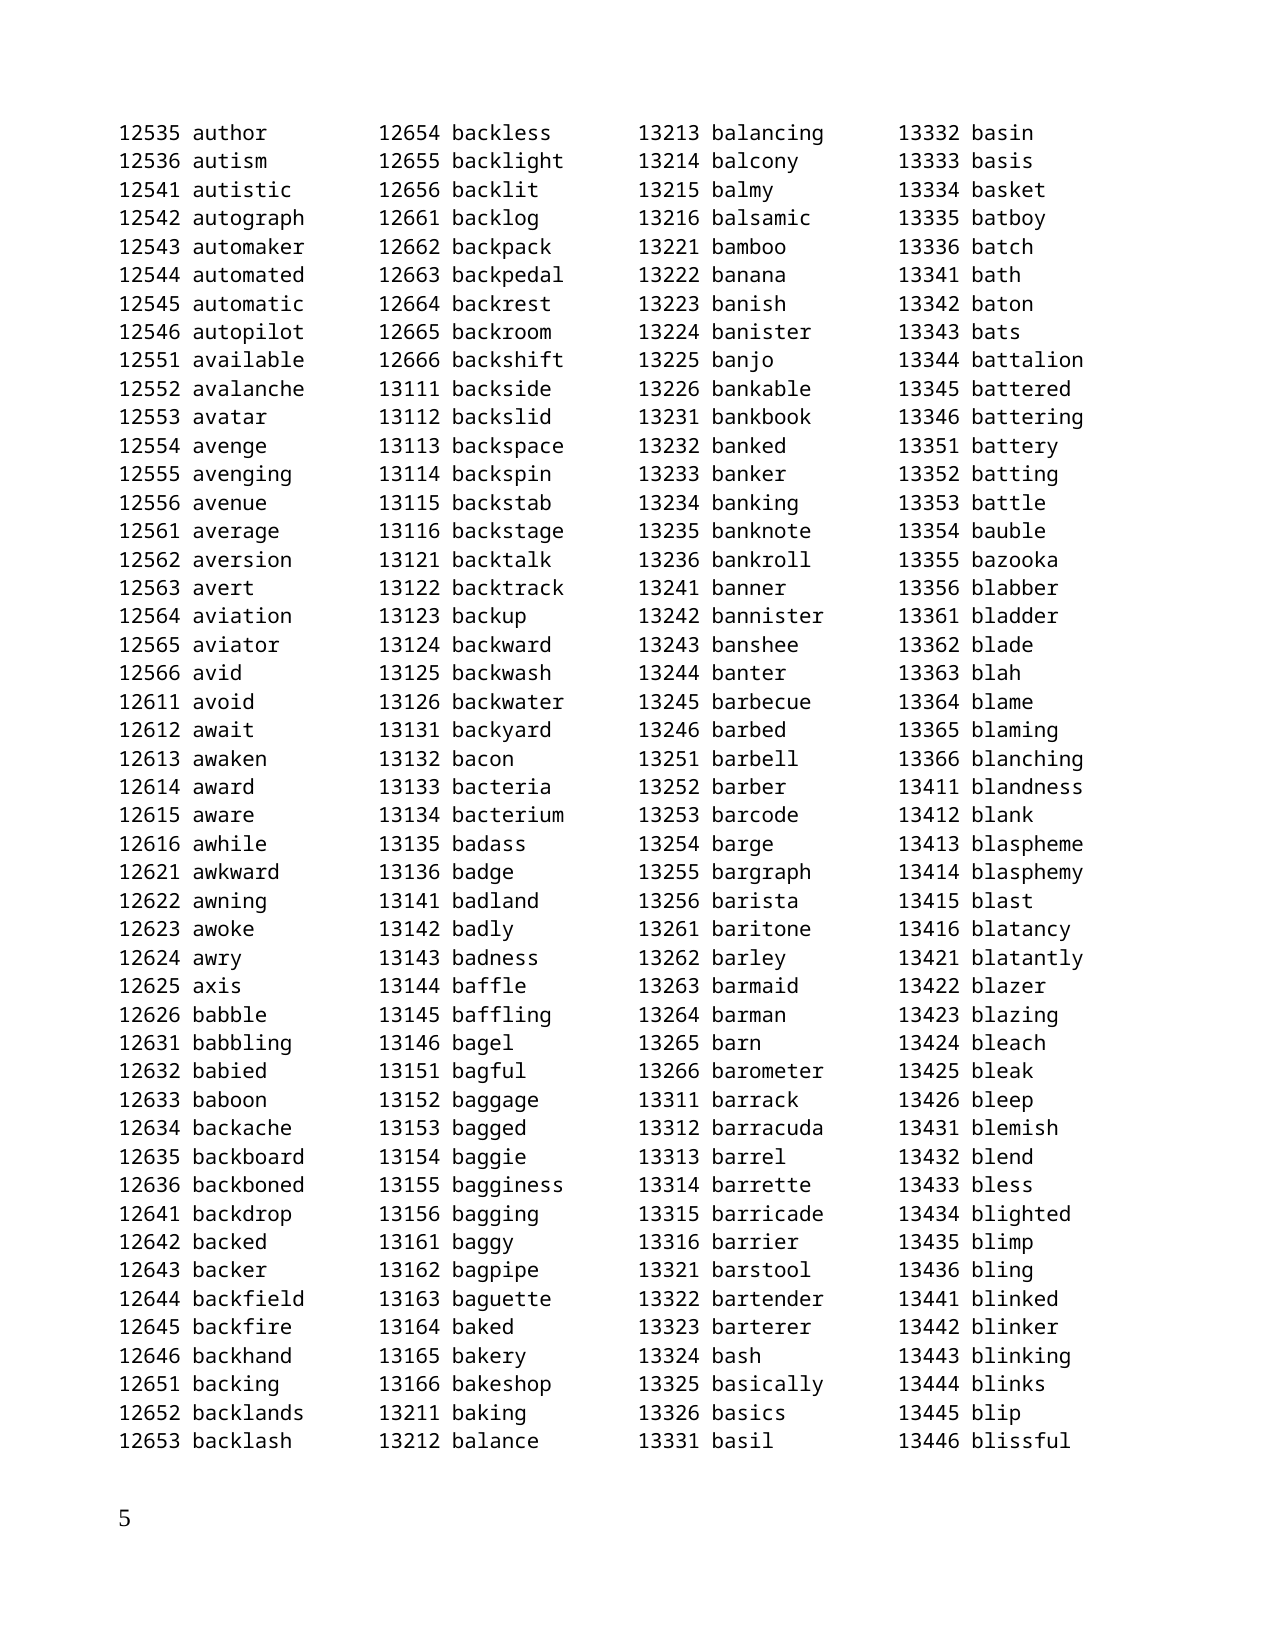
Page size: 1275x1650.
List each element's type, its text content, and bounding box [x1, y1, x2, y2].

text 13242 bannister [637, 602, 897, 630]
text 13211 baking [378, 1398, 637, 1426]
text 12661 backlog [378, 203, 637, 232]
text 13412 blank [897, 801, 1157, 829]
text 12642 backed [118, 1227, 378, 1256]
text 13263 barmaid [637, 971, 897, 1000]
text 13416 blatancy [897, 914, 1157, 943]
text 13153 bagged [378, 1113, 637, 1142]
text 13411 blandness [897, 772, 1157, 801]
text 13343 bats [897, 317, 1157, 346]
text 13232 banked [637, 431, 897, 459]
text 13423 blazing [897, 1000, 1157, 1028]
text 13443 blinking [897, 1341, 1157, 1369]
text 12633 baboon [118, 1085, 378, 1113]
text 13235 banknote [637, 516, 897, 545]
text 13426 bleep [897, 1085, 1157, 1113]
text 13161 baggy [378, 1227, 637, 1256]
text 13331 basil [637, 1426, 897, 1455]
text 13234 banking [637, 488, 897, 516]
text 13413 blaspheme [897, 829, 1157, 857]
text 12662 backpack [378, 232, 637, 260]
text 12641 backdrop [118, 1199, 378, 1227]
text 13111 backside [378, 374, 637, 402]
text 12621 awkward [118, 857, 378, 886]
text 13346 battering [897, 402, 1157, 431]
text 12635 backboard [118, 1142, 378, 1170]
text 12614 award [118, 772, 378, 801]
text 13246 barbed [637, 715, 897, 744]
text 13356 blabber [897, 573, 1157, 602]
text 12561 average [118, 516, 378, 545]
text 13422 blazer [897, 971, 1157, 1000]
text 12624 awry [118, 943, 378, 971]
text 13136 badge [378, 857, 637, 886]
text 13164 baked [378, 1312, 637, 1341]
text 13116 backstage [378, 516, 637, 545]
text 13261 baritone [637, 914, 897, 943]
text 12543 automaker [118, 232, 378, 260]
text 13151 bagful [378, 1057, 637, 1085]
text 13345 battered [897, 374, 1157, 402]
text 13212 balance [378, 1426, 637, 1455]
text 13441 blinked [897, 1284, 1157, 1312]
text 12663 backpedal [378, 260, 637, 289]
text 13253 barcode [637, 801, 897, 829]
text 12553 avatar [118, 402, 378, 431]
text 13333 basis [897, 147, 1157, 175]
text 13225 banjo [637, 346, 897, 374]
text 12544 automated [118, 260, 378, 289]
text 13113 backspace [378, 431, 637, 459]
text 13366 blanching [897, 744, 1157, 772]
text 12564 aviation [118, 602, 378, 630]
text 13425 bleak [897, 1057, 1157, 1085]
text 13165 bakery [378, 1341, 637, 1369]
text 12626 babble [118, 1000, 378, 1028]
text 13222 banana [637, 260, 897, 289]
text 13332 basin [897, 118, 1157, 147]
text 13354 bauble [897, 516, 1157, 545]
text 13352 batting [897, 459, 1157, 488]
text 13141 badland [378, 886, 637, 914]
text 12665 backroom [378, 317, 637, 346]
text 12651 backing [118, 1369, 378, 1398]
text 12566 avid [118, 658, 378, 687]
text 12646 backhand [118, 1341, 378, 1369]
text 13314 barrette [637, 1170, 897, 1199]
text 12556 avenue [118, 488, 378, 516]
text 13415 blast [897, 886, 1157, 914]
text 12565 aviator [118, 630, 378, 658]
text 12552 avalanche [118, 374, 378, 402]
text 13144 baffle [378, 971, 637, 1000]
text 13365 blaming [897, 715, 1157, 744]
text 13342 baton [897, 289, 1157, 317]
text 13313 barrel [637, 1142, 897, 1170]
text 13325 basically [637, 1369, 897, 1398]
text 12541 autistic [118, 175, 378, 203]
text 13434 blighted [897, 1199, 1157, 1227]
text 12653 backlash [118, 1426, 378, 1455]
text 13364 blame [897, 687, 1157, 715]
text 12645 backfire [118, 1312, 378, 1341]
text 13162 bagpipe [378, 1256, 637, 1284]
text 12616 awhile [118, 829, 378, 857]
text 12536 autism [118, 147, 378, 175]
text 13335 batboy [897, 203, 1157, 232]
text 13362 blade [897, 630, 1157, 658]
text 13336 batch [897, 232, 1157, 260]
text 12612 await [118, 715, 378, 744]
text 13316 barrier [637, 1227, 897, 1256]
text 13125 backwash [378, 658, 637, 687]
text 13231 bankbook [637, 402, 897, 431]
text 13145 baffling [378, 1000, 637, 1028]
text 13152 baggage [378, 1085, 637, 1113]
text 13154 baggie [378, 1142, 637, 1170]
text 13256 barista [637, 886, 897, 914]
text 13241 banner [637, 573, 897, 602]
text 13215 balmy [637, 175, 897, 203]
text 13445 blip [897, 1398, 1157, 1426]
text 13311 barrack [637, 1085, 897, 1113]
text 12542 autograph [118, 203, 378, 232]
text 13322 bartender [637, 1284, 897, 1312]
text 12656 backlit [378, 175, 637, 203]
text 13355 bazooka [897, 545, 1157, 573]
text 13421 blatantly [897, 943, 1157, 971]
text 12613 awaken [118, 744, 378, 772]
text 13166 bakeshop [378, 1369, 637, 1398]
text 13122 backtrack [378, 573, 637, 602]
text 13436 bling [897, 1256, 1157, 1284]
text 12623 awoke [118, 914, 378, 943]
text 13112 backslid [378, 402, 637, 431]
text 13431 blemish [897, 1113, 1157, 1142]
text 12554 avenge [118, 431, 378, 459]
text 13266 barometer [637, 1057, 897, 1085]
text 13132 bacon [378, 744, 637, 772]
text 13351 battery [897, 431, 1157, 459]
text 12545 automatic [118, 289, 378, 317]
text 12611 avoid [118, 687, 378, 715]
text 13424 bleach [897, 1028, 1157, 1057]
text 12551 available [118, 346, 378, 374]
text 12625 axis [118, 971, 378, 1000]
text 13131 backyard [378, 715, 637, 744]
text 13123 backup [378, 602, 637, 630]
text 13134 bacterium [378, 801, 637, 829]
text 13252 barber [637, 772, 897, 801]
text 13254 barge [637, 829, 897, 857]
text 13315 barricade [637, 1199, 897, 1227]
text 13226 bankable [637, 374, 897, 402]
text 13321 barstool [637, 1256, 897, 1284]
text 13216 balsamic [637, 203, 897, 232]
text 12622 awning [118, 886, 378, 914]
text 13133 bacteria [378, 772, 637, 801]
text 13243 banshee [637, 630, 897, 658]
text 13255 bargraph [637, 857, 897, 886]
text 12546 autopilot [118, 317, 378, 346]
text 13245 barbecue [637, 687, 897, 715]
text 13432 blend [897, 1142, 1157, 1170]
text 12666 backshift [378, 346, 637, 374]
text 13312 barracuda [637, 1113, 897, 1142]
text 13163 baguette [378, 1284, 637, 1312]
text 12644 backfield [118, 1284, 378, 1312]
text 13326 basics [637, 1398, 897, 1426]
text 13323 barterer [637, 1312, 897, 1341]
text 12615 aware [118, 801, 378, 829]
text 13446 blissful [897, 1426, 1157, 1455]
text 13155 bagginess [378, 1170, 637, 1199]
text 13126 backwater [378, 687, 637, 715]
text 12664 backrest [378, 289, 637, 317]
text 13115 backstab [378, 488, 637, 516]
text 13146 bagel [378, 1028, 637, 1057]
text 12535 author [118, 118, 378, 147]
text 13236 bankroll [637, 545, 897, 573]
text 13224 banister [637, 317, 897, 346]
text 13262 barley [637, 943, 897, 971]
text 12562 aversion [118, 545, 378, 573]
text 13414 blasphemy [897, 857, 1157, 886]
text 13363 blah [897, 658, 1157, 687]
text 13341 bath [897, 260, 1157, 289]
text 13135 badass [378, 829, 637, 857]
text 13143 badness [378, 943, 637, 971]
text 13156 bagging [378, 1199, 637, 1227]
text 12632 babied [118, 1057, 378, 1085]
text 12643 backer [118, 1256, 378, 1284]
text 13435 blimp [897, 1227, 1157, 1256]
text 12563 avert [118, 573, 378, 602]
text 13213 balancing [637, 118, 897, 147]
text 13361 bladder [897, 602, 1157, 630]
text 12655 backlight [378, 147, 637, 175]
text 13265 barn [637, 1028, 897, 1057]
text 13142 badly [378, 914, 637, 943]
text 13124 backward [378, 630, 637, 658]
text 13251 barbell [637, 744, 897, 772]
text 13344 battalion [897, 346, 1157, 374]
text 12654 backless [378, 118, 637, 147]
text 13433 bless [897, 1170, 1157, 1199]
text 13244 banter [637, 658, 897, 687]
text 13223 banish [637, 289, 897, 317]
text 12634 backache [118, 1113, 378, 1142]
text 13442 blinker [897, 1312, 1157, 1341]
text 13334 basket [897, 175, 1157, 203]
text 12555 avenging [118, 459, 378, 488]
text 13444 blinks [897, 1369, 1157, 1398]
text 13214 balcony [637, 147, 897, 175]
text 12652 backlands [118, 1398, 378, 1426]
text 13264 barman [637, 1000, 897, 1028]
text 13114 backspin [378, 459, 637, 488]
text 13221 bamboo [637, 232, 897, 260]
text 13324 bash [637, 1341, 897, 1369]
text 13233 banker [637, 459, 897, 488]
text 12636 backboned [118, 1170, 378, 1199]
text 12631 babbling [118, 1028, 378, 1057]
text 13121 backtalk [378, 545, 637, 573]
text 13353 battle [897, 488, 1157, 516]
